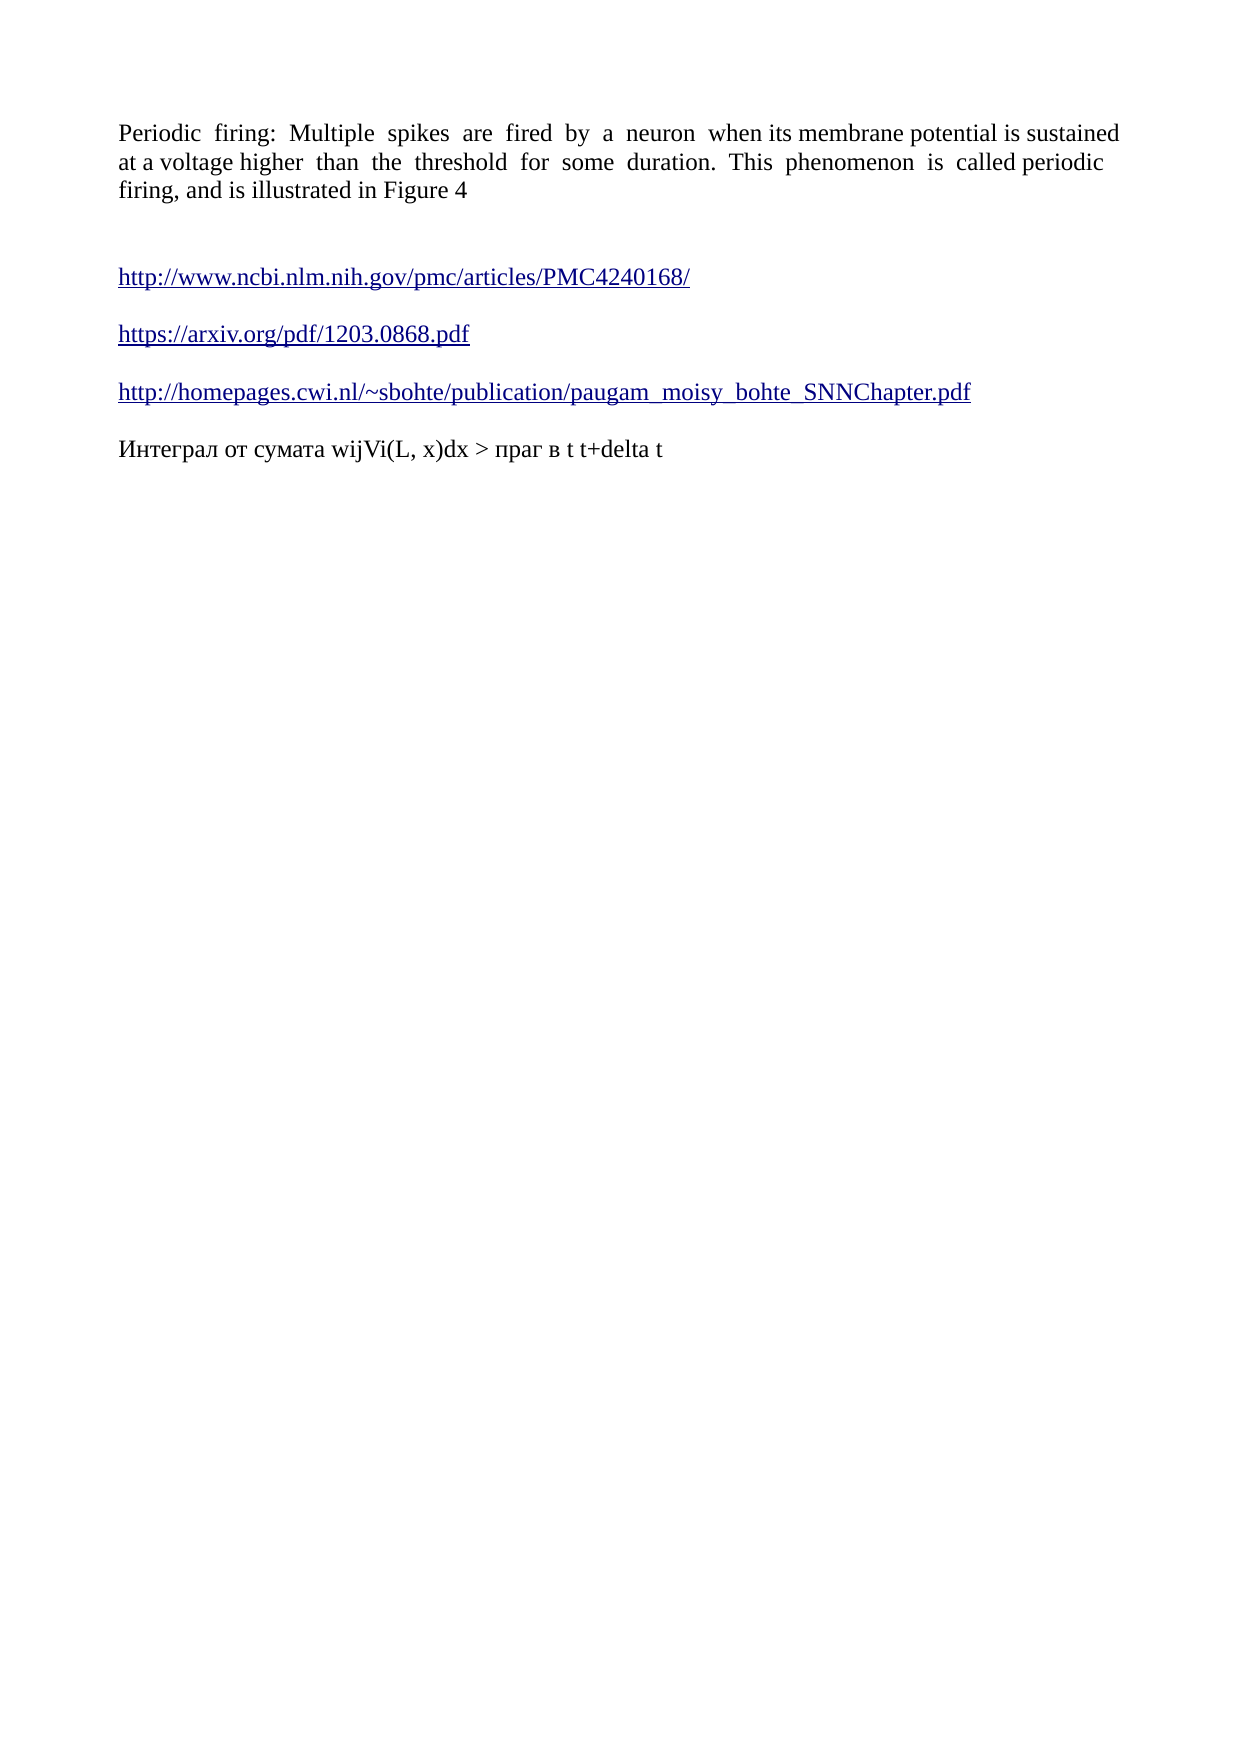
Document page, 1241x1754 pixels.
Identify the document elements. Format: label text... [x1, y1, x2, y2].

text Periodic firing: Multiple spikes are fired by a neuron when its membrane potential is sustained at a voltage higher than the threshold for some duration. This phenomenon is called periodic firing, and is illustrated in Figure 4 [118, 118, 1122, 204]
text http://homepages.cwi.nl/~sbohte/publication/paugam_moisy_bohte_SNNChapter.pdf [118, 377, 1122, 406]
text https://arxiv.org/pdf/1203.0868.pdf [118, 319, 1122, 348]
text http://www.ncbi.nlm.nih.gov/pmc/articles/PMC4240168/ [118, 262, 1122, 291]
text Интеграл от сумата wijVi(L, x)dx > праг в t t+delta t [118, 434, 1122, 463]
